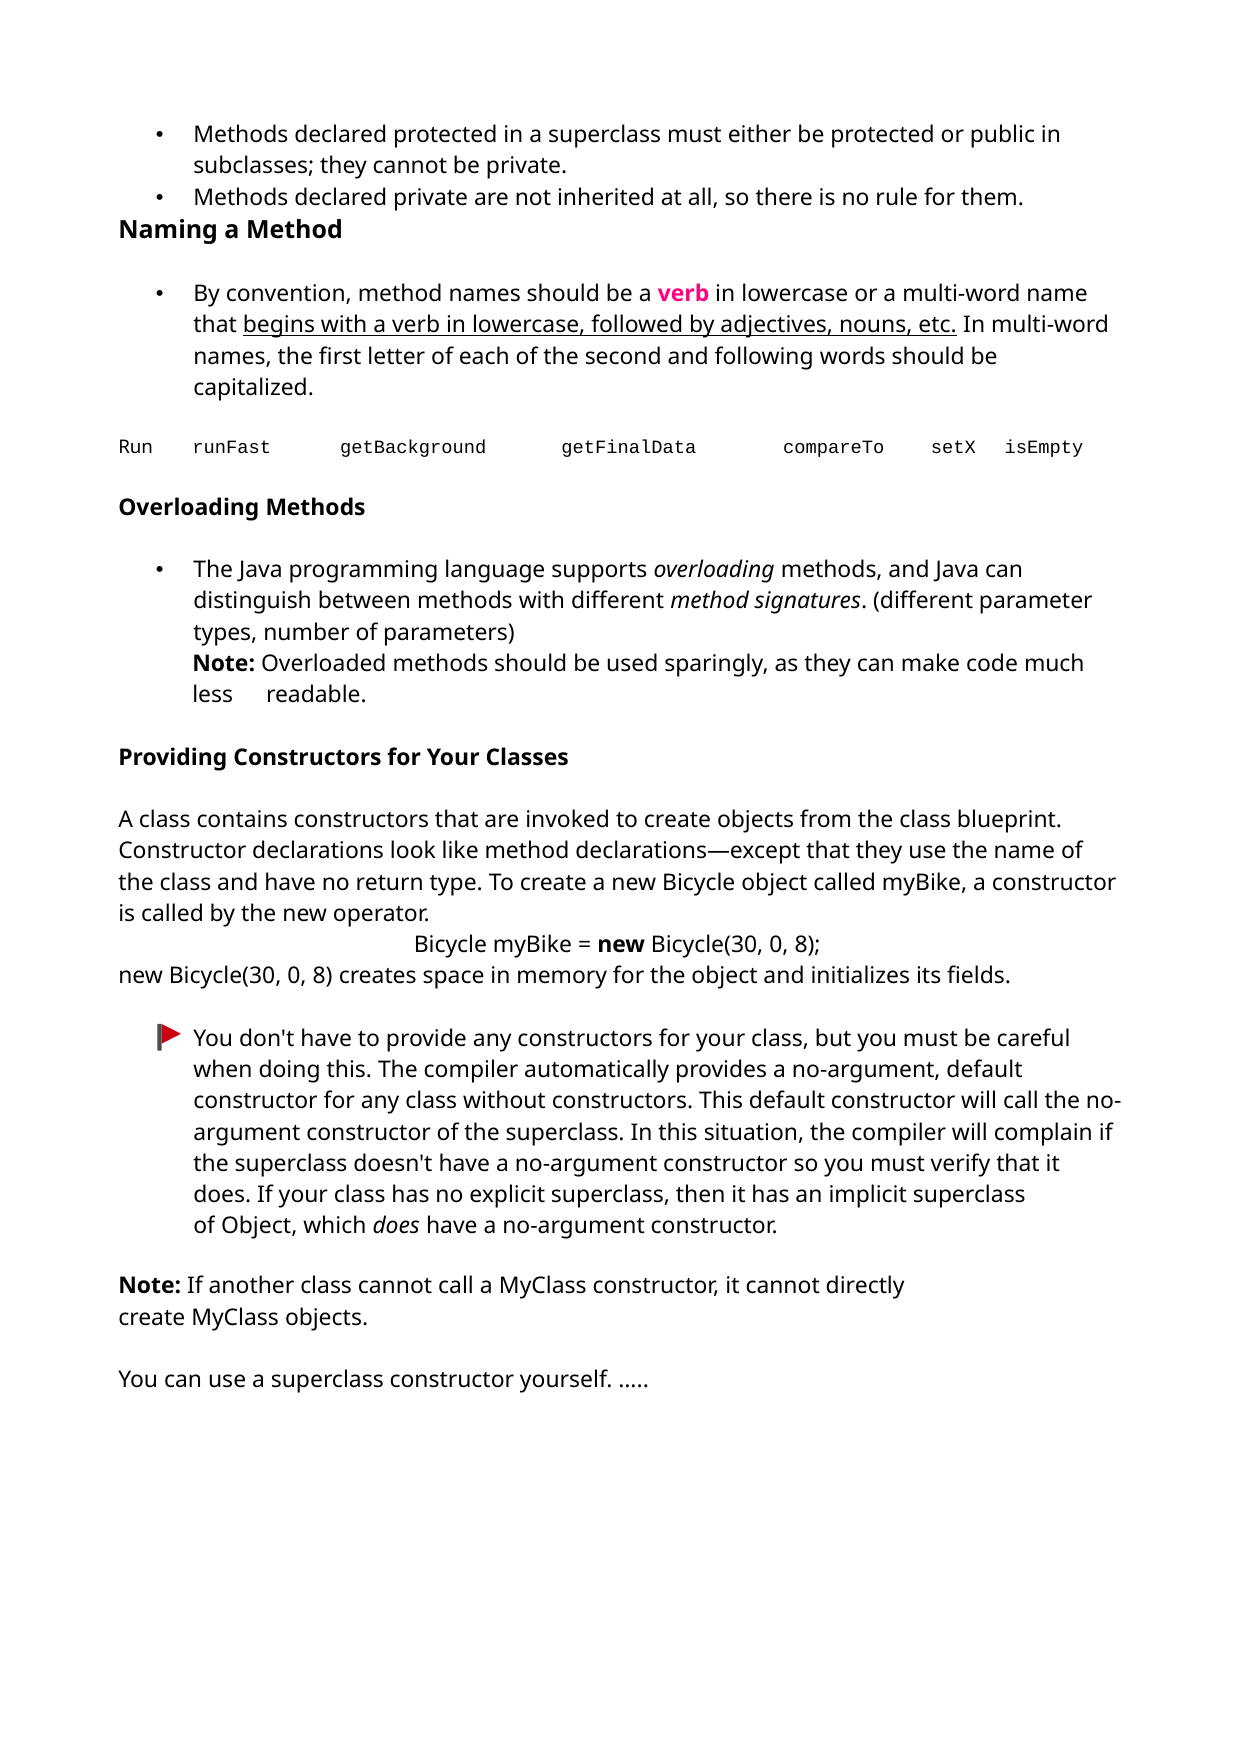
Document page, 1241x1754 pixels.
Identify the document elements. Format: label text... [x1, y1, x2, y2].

text Overloading Methods [118, 490, 1122, 522]
list By convention, method names should be a verb in lowercase or a multi-word name that begins with a verb in lowercase, followed by adjectives, nouns, etc. In multi-word names, the first letter of each of the second and following words should be capitalized. [156, 277, 1122, 402]
text Run runFast getBackground getFinalData compareTo setX isEmpty [118, 433, 1122, 459]
text You can use a superclass constructor yourself. ….. [118, 1363, 1122, 1394]
text new Bicycle(30, 0, 8) creates space in memory for the object and initializes its fields. [118, 959, 1122, 990]
text Note: If another class cannot call a MyClass constructor, it cannot directly create MyClass objects. [118, 1269, 1122, 1332]
list The Java programming language supports overloading methods, and Java can distinguish between methods with different method signatures. (different parameter types, number of parameters) [156, 553, 1122, 647]
text A class contains constructors that are invoked to create objects from the class blueprint. Constructor declarations look like method declarations—except that they use the name of the class and have no return type. To create a new Bicycle object called myBike, a constructor is called by the new operator. [118, 803, 1122, 928]
list You don't have to provide any constructors for your class, but you must be careful when doing this. The compiler automatically provides a no-argument, default constructor for any class without constructors. This default constructor will call the no-argument constructor of the superclass. In this situation, the compiler will complain if the superclass doesn't have a no-argument constructor so you must verify that it does. If your class has no explicit superclass, then it has an implicit superclass of Object, which does have a no-argument constructor. [156, 1022, 1122, 1240]
text Bicycle myBike = new Bicycle(30, 0, 8); [118, 928, 1122, 959]
list Methods declared protected in a superclass must either be protected or public in subclasses; they cannot be private. [156, 118, 1122, 181]
text Naming a Method [118, 212, 1122, 246]
text Note: Overloaded methods should be used sparingly, as they can make code much less readable. [118, 647, 1122, 709]
text Providing Constructors for Your Classes [118, 740, 1122, 772]
list Methods declared private are not inherited at all, so there is no rule for them. [156, 181, 1122, 212]
